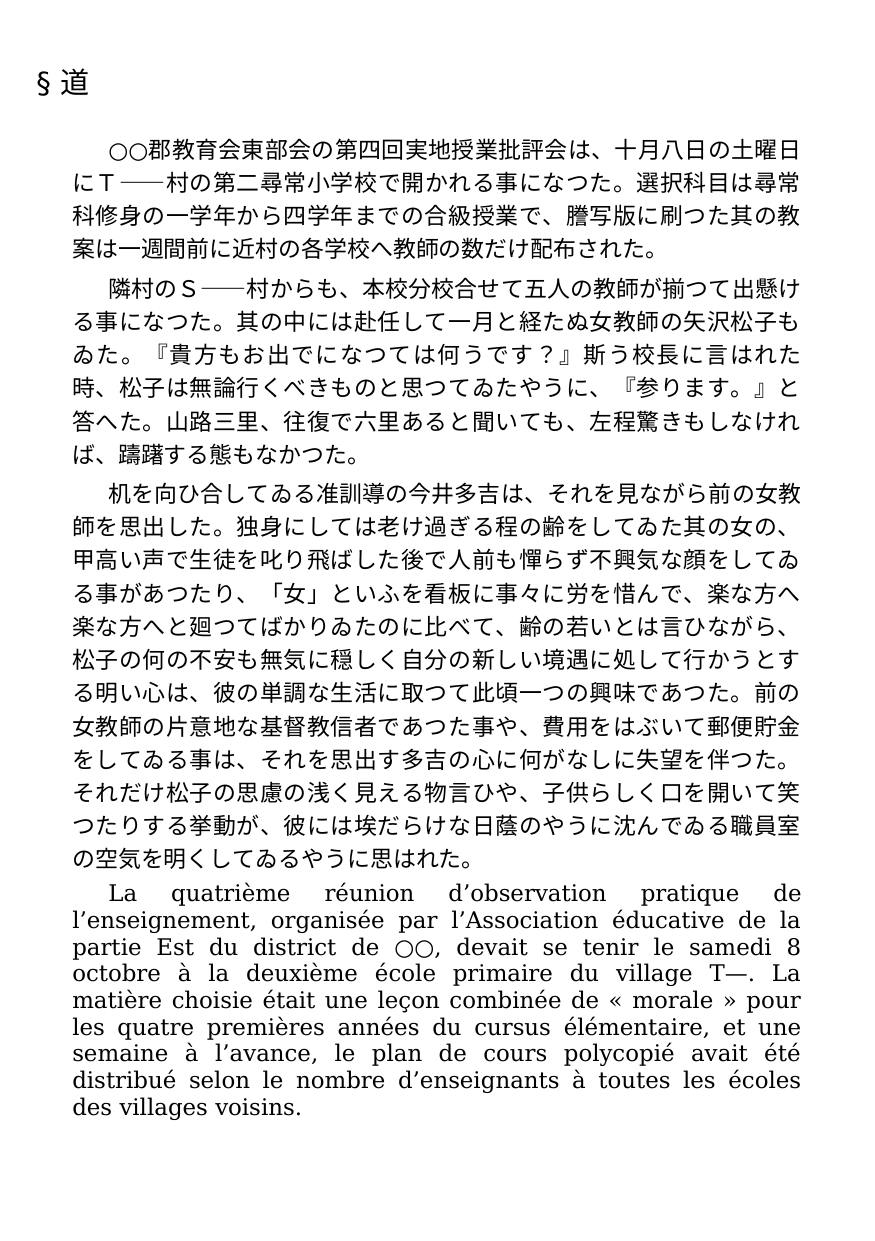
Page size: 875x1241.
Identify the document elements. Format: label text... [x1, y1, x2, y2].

subtitle § 道 [36, 60, 838, 102]
text 机を向ひ合してゐる准訓導の今井多吉は、それを見ながら前の女教師を思出した。独身にしては老け過ぎる程の齢をしてゐた其の女の、甲高い声で生徒を叱り飛ばした後で人前も憚らず不興気な顔をしてゐる事があつたり、「女」といふを看板に事々に労を惜んで、楽な方へ楽な方へと廻つてばかりゐたのに比べて、齢の若いとは言ひながら、松子の何の不安も無気に穏しく自分の新しい境遇に処して行かうとする明い心は、彼の単調な生活に取つて此頃一つの興味であつた。前の女教師の片意地な基督教信者であつた事や、費用をはぶいて郵便貯金をしてゐる事は、それを思出す多吉の心に何がなしに失望を伴つた。それだけ松子の思慮の浅く見える物言ひや、子供らしく口を開いて笑つたりする挙動が、彼には埃だらけな日蔭のやうに沈んでゐる職員室の空気を明くしてゐるやうに思はれた。 [72, 476, 802, 874]
text 隣村のＳ――村からも、本校分校合せて五人の教師が揃つて出懸ける事になつた。其の中には赴任して一月と経たぬ女教師の矢沢松子もゐた。『貴方もお出でになつては何うです？』斯う校長に言はれた時、松子は無論行くべきものと思つてゐたやうに、『参ります。』と答へた。山路三里、往復で六里あると聞いても、左程驚きもしなければ、躊躇する態もなかつた。 [72, 270, 802, 470]
text La quatrième réunion d’observation pratique de l’enseignement, organisée par l’Association éducative de la partie Est du district de ○○, devait se tenir le samedi 8 octobre à la deuxième école primaire du village T—. La matière choisie était une leçon combinée de « morale » pour les quatre premières années du cursus élémentaire, et une semaine à l’avance, le plan de cours polycopié avait été distribué selon le nombre d’enseignants à toutes les écoles des villages voisins. [72, 880, 802, 1120]
text ○○郡教育会東部会の第四回実地授業批評会は、十月八日の土曜日にＴ――村の第二尋常小学校で開かれる事になつた。選択科目は尋常科修身の一学年から四学年までの合級授業で、謄写版に刷つた其の教案は一週間前に近村の各学校へ教師の数だけ配布された。 [72, 132, 802, 264]
